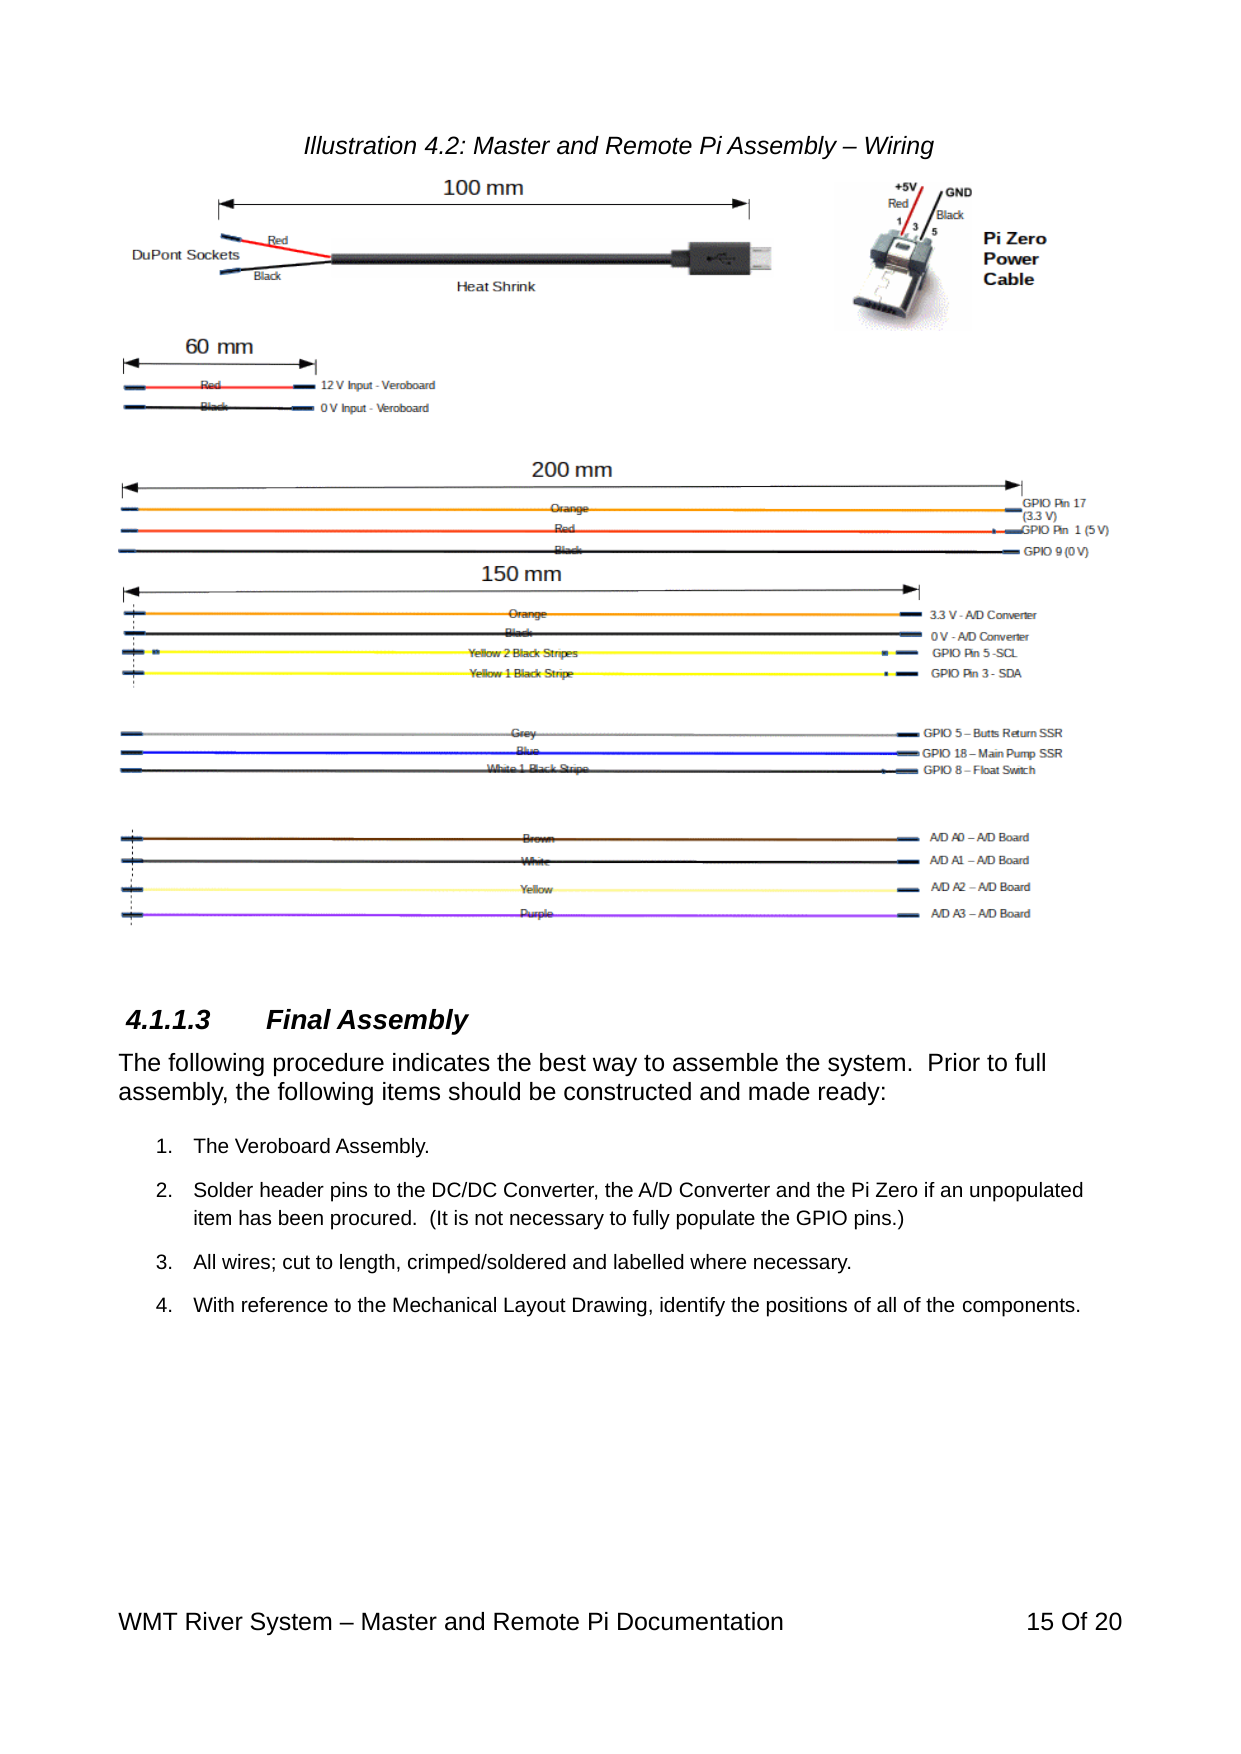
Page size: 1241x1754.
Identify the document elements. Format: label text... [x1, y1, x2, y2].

list With reference to the Mechanical Layout Drawing, identify the positions of all of the components. [156, 1293, 1122, 1317]
list The Veroboard Assembly. [156, 1134, 1122, 1158]
list All wires; cut to length, crimped/soldered and labelled where necessary. [156, 1249, 1122, 1273]
list Solder header pins to the DC/DC Converter, the A/D Converter and the Pi Zero if an unpopulated item has been procured. (It is not necessary to fully populate the GPIO pins.) [156, 1177, 1122, 1230]
text The following procedure indicates the best way to assemble the system. Prior to full assembly, the following items should be constructed and made ready: [118, 1048, 1122, 1105]
text Illustration 4.2: Master and Remote Pi Assembly – Wiring [118, 131, 1122, 159]
subtitle Final Assembly [118, 1003, 1122, 1035]
picture [118, 171, 1123, 937]
